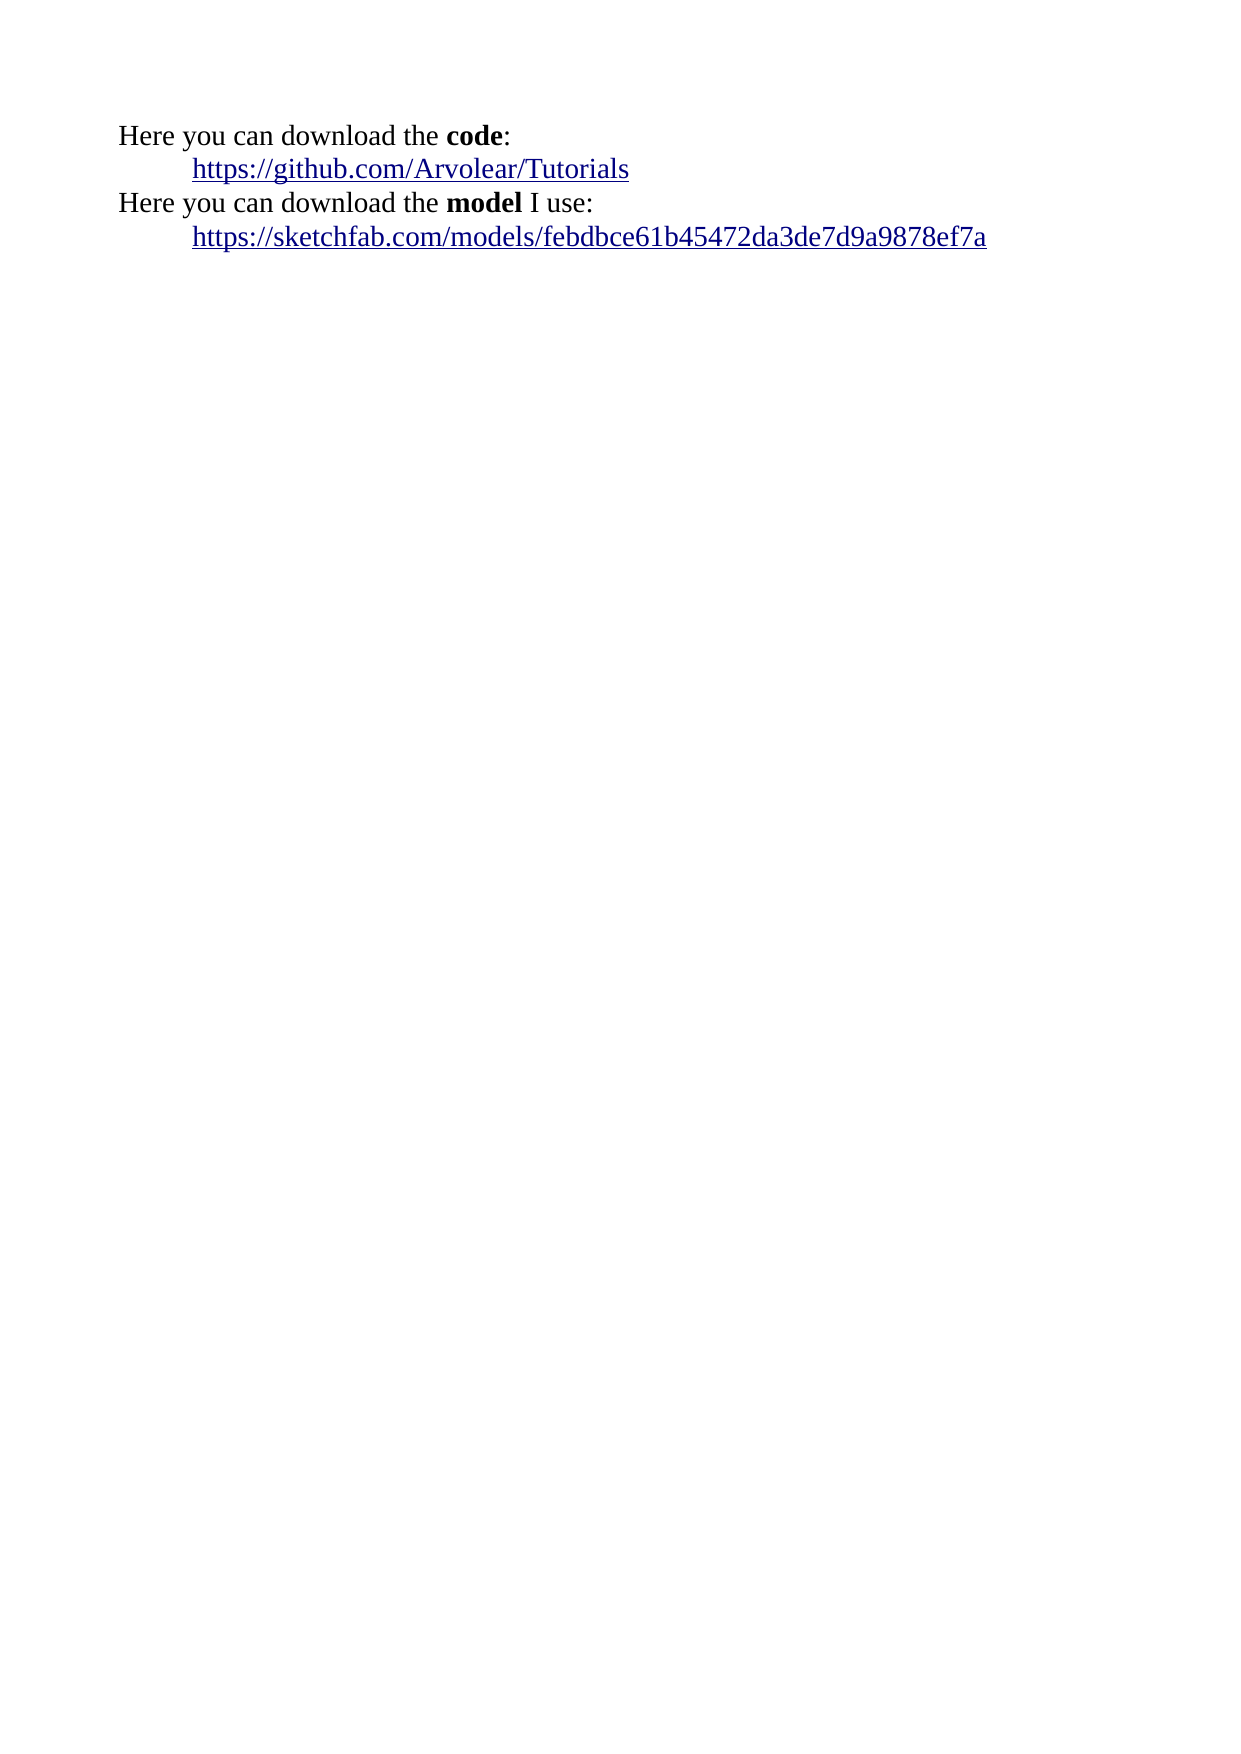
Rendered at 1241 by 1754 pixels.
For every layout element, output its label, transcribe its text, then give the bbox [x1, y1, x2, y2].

text Here you can download the code: [118, 118, 1122, 152]
text https://github.com/Arvolear/Tutorials [118, 152, 1122, 185]
text https://sketchfab.com/models/febdbce61b45472da3de7d9a9878ef7a [118, 219, 1122, 252]
text Here you can download the model I use: [118, 185, 1122, 219]
